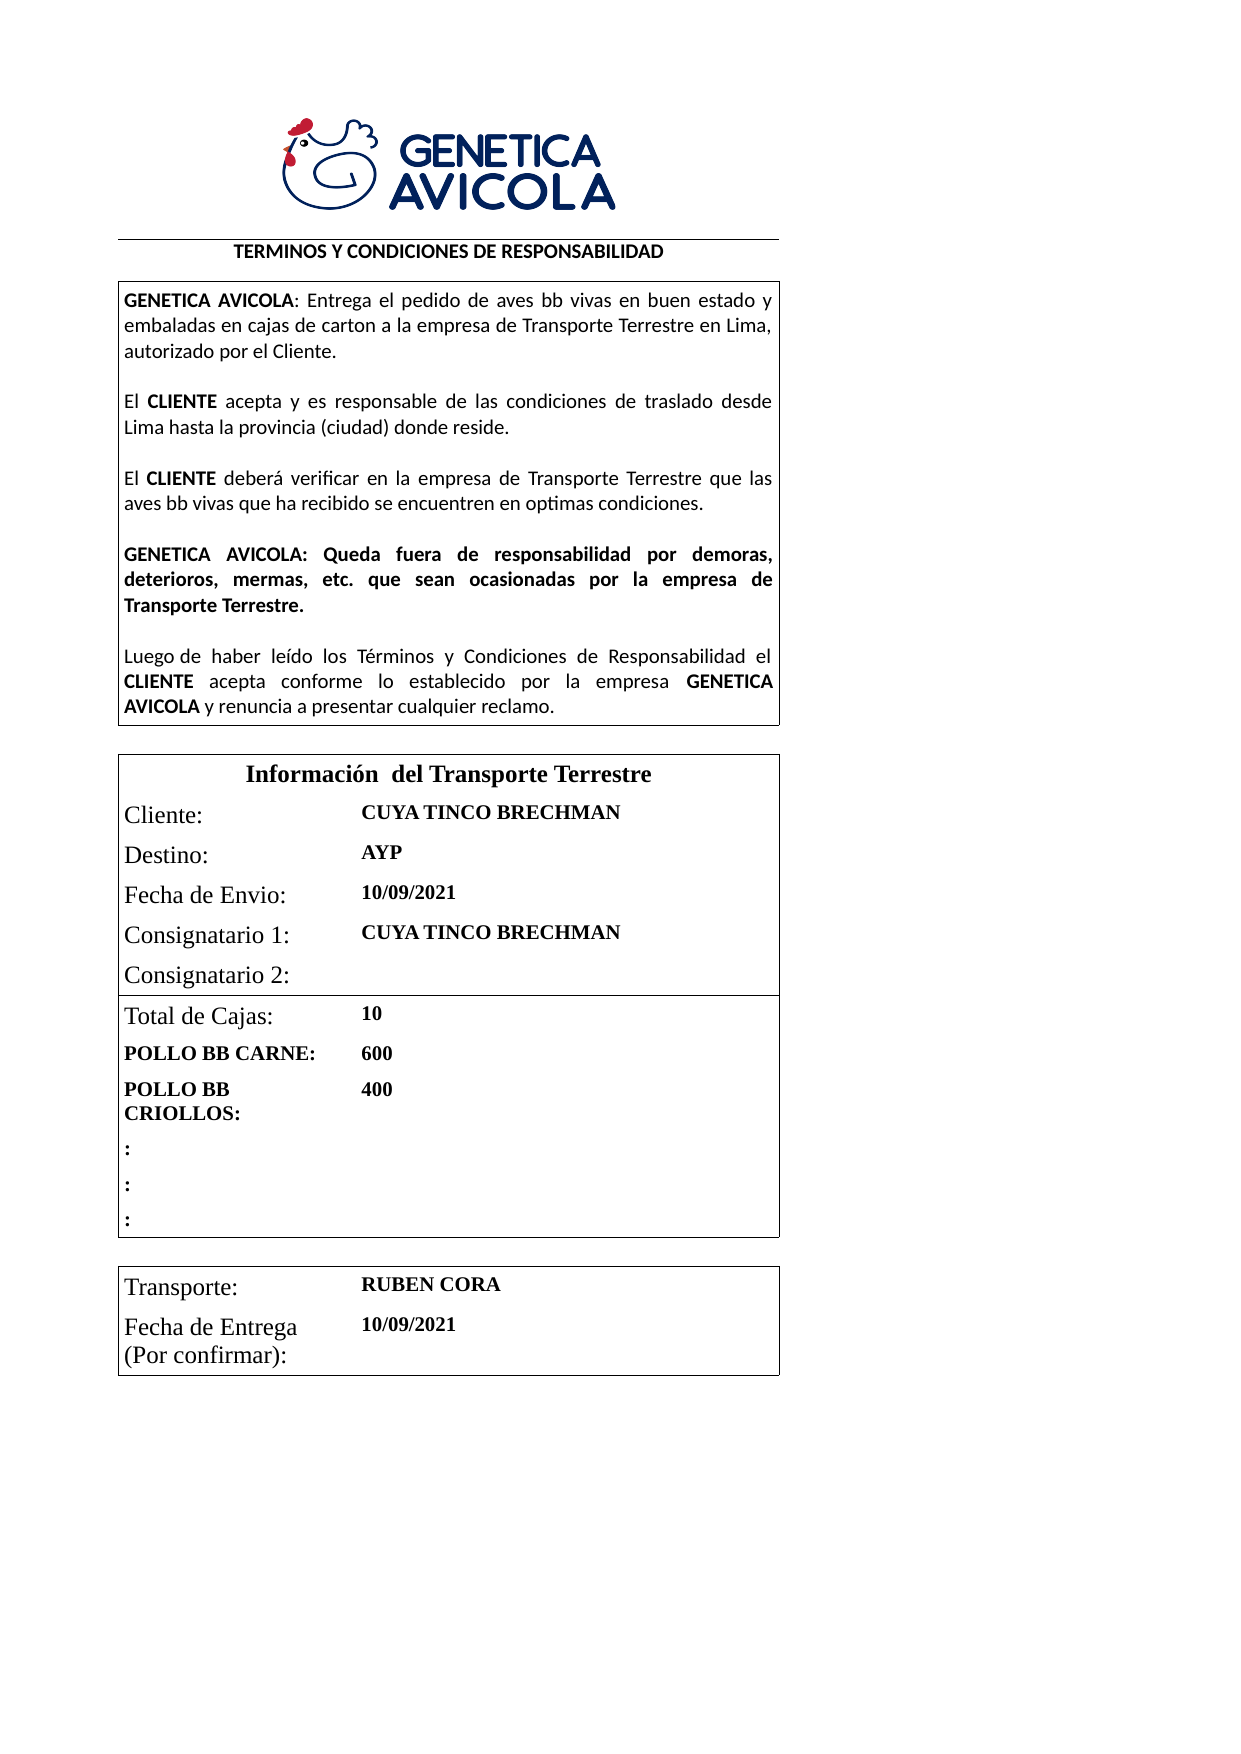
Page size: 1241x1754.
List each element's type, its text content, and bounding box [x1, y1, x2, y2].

table_cell CUYA TINCO BRECHMAN [356, 794, 779, 834]
table_cell Transporte: [119, 1267, 356, 1306]
table_header Información del Transporte Terrestre [119, 755, 779, 794]
table_cell : [119, 1130, 356, 1166]
table_cell Total de Cajas: [119, 996, 356, 1035]
table_cell [356, 1238, 779, 1266]
table_cell Fecha de Envio: [119, 874, 356, 914]
table_cell 600 [356, 1035, 779, 1071]
table_cell CUYA TINCO BRECHMAN [356, 915, 779, 955]
picture [282, 118, 616, 210]
table_cell Cliente: [119, 794, 356, 834]
table_cell Destino: [119, 834, 356, 874]
table_cell [356, 955, 779, 995]
table_cell POLLO BB CARNE: [119, 1035, 356, 1071]
table_cell [356, 1166, 779, 1201]
table_cell Fecha de Entrega (Por confirmar): [119, 1306, 356, 1375]
table_cell : [119, 1166, 356, 1201]
table_cell 10 [356, 996, 779, 1035]
table_cell : [119, 1201, 356, 1237]
table_header TERMINOS Y CONDICIONES DE RESPONSABILIDAD [118, 240, 779, 281]
table_cell AYP [356, 834, 779, 874]
table_cell POLLO BB CRIOLLOS: [119, 1071, 356, 1130]
table_cell 400 [356, 1071, 779, 1130]
table_cell 10/09/2021 [356, 874, 779, 914]
table_cell [356, 1130, 779, 1166]
table_cell [118, 1238, 356, 1266]
table_cell Consignatario 2: [119, 955, 356, 995]
table_cell 10/09/2021 [356, 1306, 779, 1375]
table_cell RUBEN CORA [356, 1267, 779, 1306]
table_cell GENETICA AVICOLA: Entrega el pedido de aves bb vivas en buen estado y embaladas en cajas de carton a la empresa de Transporte Terrestre en Lima, autorizado por el Cliente. El CLIENTE acepta y es responsable de las condiciones de traslado desde Lima hasta la provincia (ciudad) donde reside. El CLIENTE deberá verificar en la empresa de Transporte Terrestre que las aves bb vivas que ha recibido se encuentren en optimas condiciones. GENETICA AVICOLA: Queda fuera de responsabilidad por demoras, deterioros, mermas, etc. que sean ocasionadas por la empresa de Transporte Terrestre. Luego de haber leído los Términos y Condiciones de Responsabilidad el CLIENTE acepta conforme lo establecido por la empresa GENETICA AVICOLA y renuncia a presentar cualquier reclamo. [119, 282, 779, 725]
table_cell Consignatario 1: [119, 915, 356, 955]
table_cell [356, 1201, 779, 1237]
